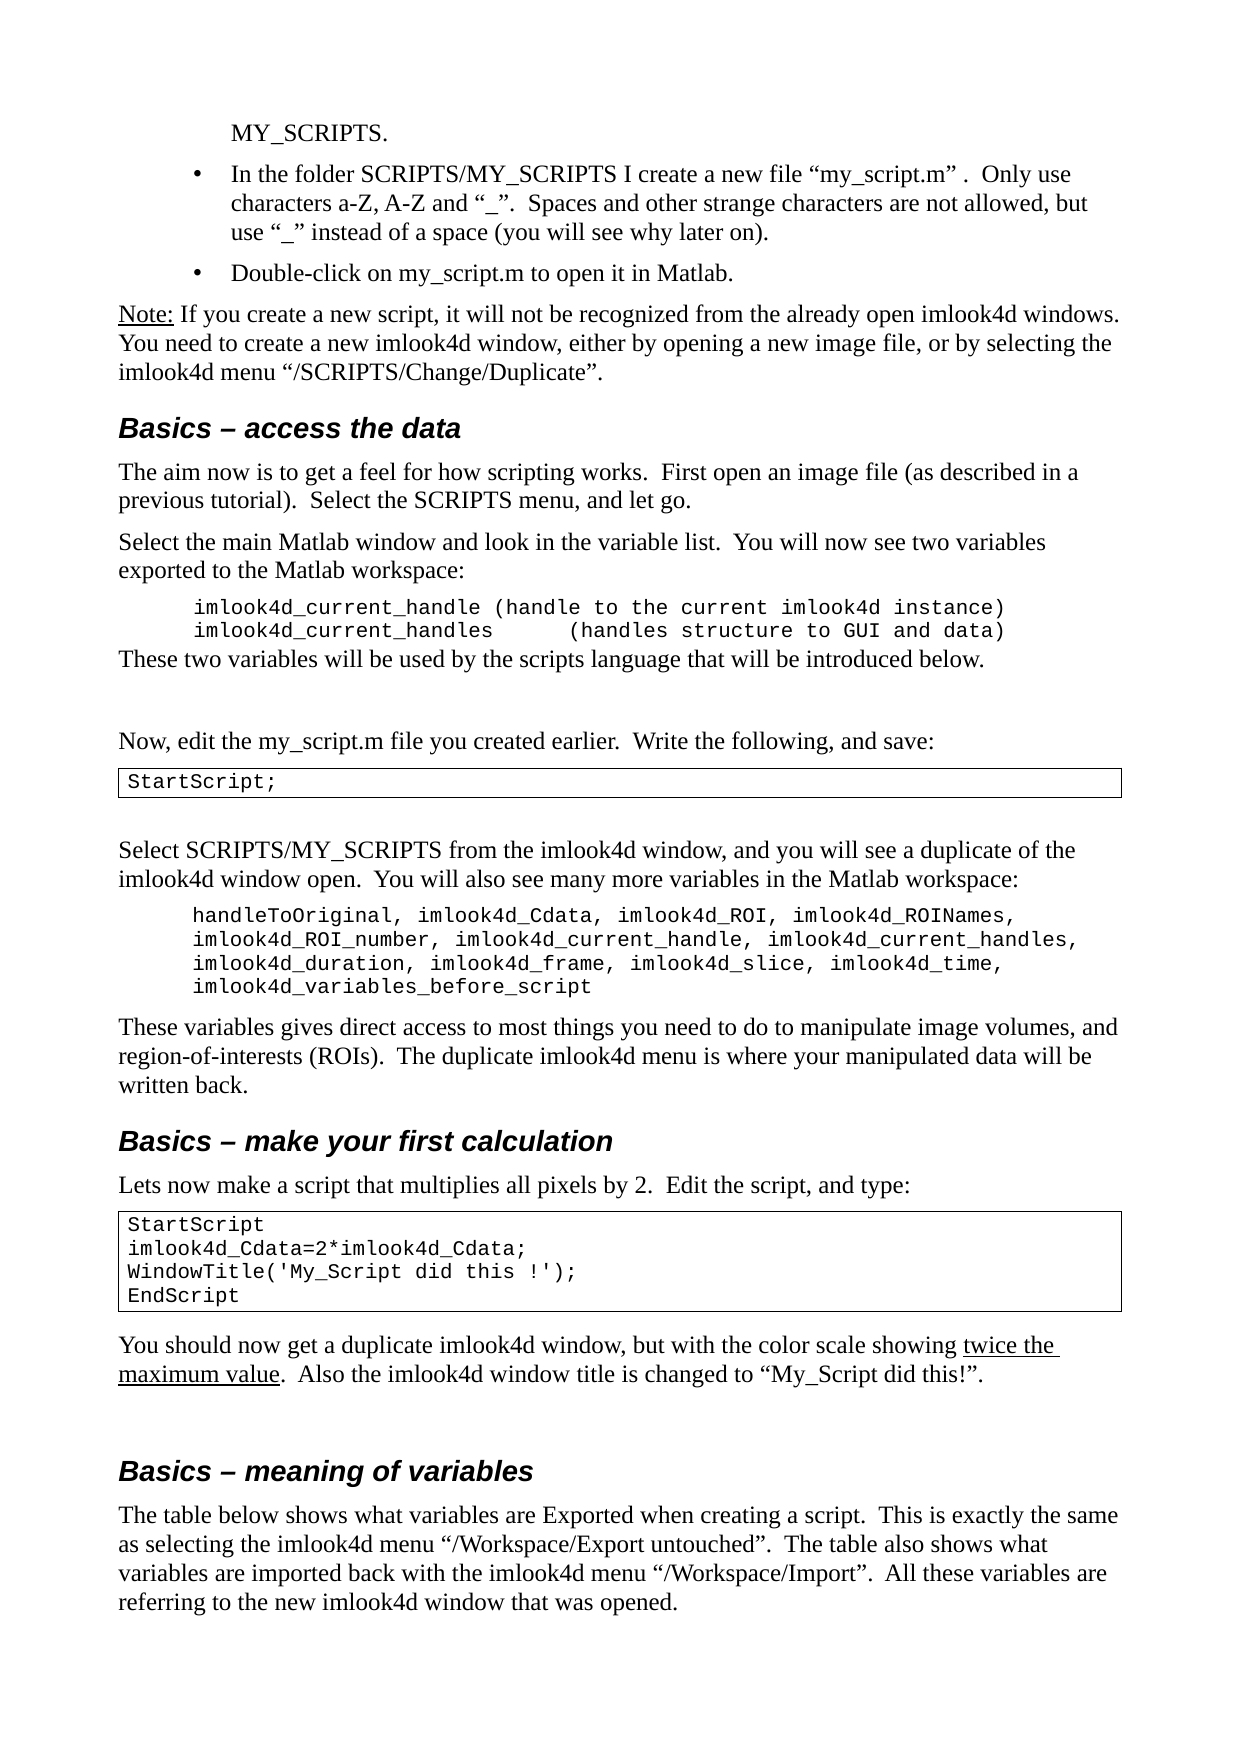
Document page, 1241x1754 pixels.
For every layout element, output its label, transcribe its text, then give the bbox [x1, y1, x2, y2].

text Now, edit the my_script.m file you created earlier. Write the following, and save: [118, 726, 1122, 755]
text imlook4d_Cdata=2*imlook4d_Cdata; [119, 1234, 1121, 1258]
text handleToOriginal, imlook4d_Cdata, imlook4d_ROI, imlook4d_ROINames, imlook4d_ROI_number, imlook4d_current_handle, imlook4d_current_handles, imlook4d_duration, imlook4d_frame, imlook4d_slice, imlook4d_time, imlook4d_variables_before_script [192, 905, 1122, 1000]
text StartScript [119, 1212, 1121, 1234]
list Double-click on my_script.m to open it in Matlab. [193, 258, 1122, 287]
text You should now get a duplicate imlook4d window, but with the color scale showing twice the maximum value. Also the imlook4d window title is changed to “My_Script did this!”. [118, 1331, 1122, 1388]
text StartScript; [119, 769, 1121, 797]
text WindowTitle('My_Script did this !'); [119, 1258, 1121, 1282]
list MY_SCRIPTS. [193, 118, 1122, 147]
text Lets now make a script that multiplies all pixels by 2. Edit the script, and type: [118, 1170, 1122, 1198]
text Select the main Matlab window and look in the variable list. You will now see two variables exported to the Matlab workspace: [118, 527, 1122, 584]
text These variables gives direct access to most things you need to do to manipulate image volumes, and region-of-interests (ROIs). The duplicate imlook4d menu is where your manipulated data will be written back. [118, 1012, 1122, 1099]
text Select SCRIPTS/MY_SCRIPTS from the imlook4d window, and you will see a duplicate of the imlook4d window open. You will also see many more variables in the Matlab workspace: [118, 835, 1122, 893]
subtitle Basics – make your first calculation [118, 1124, 1122, 1157]
text The table below shows what variables are Exported when creating a script. This is exactly the same as selecting the imlook4d menu “/Workspace/Export untouched”. The table also shows what variables are imported back with the imlook4d menu “/Workspace/Import”. All these variables are referring to the new imlook4d window that was opened. [118, 1500, 1122, 1615]
subtitle Basics – access the data [118, 411, 1122, 444]
text The aim now is to get a feel for how scripting works. First open an image file (as described in a previous tutorial). Select the SCRIPTS menu, and let go. [118, 457, 1122, 514]
list In the folder SCRIPTS/MY_SCRIPTS I create a new file “my_script.m” . Only use characters a-Z, A-Z and “_”. Spaces and other strange characters are not allowed, but use “_” instead of a space (you will see why later on). [193, 159, 1122, 246]
text Note: If you create a new script, it will not be recognized from the already open imlook4d windows. You need to create a new imlook4d window, either by opening a new image file, or by selecting the imlook4d menu “/SCRIPTS/Change/Duplicate”. [118, 299, 1122, 386]
text EndScript [119, 1282, 1121, 1311]
text imlook4d_current_handle (handle to the current imlook4d instance) imlook4d_current_handles (handles structure to GUI and data) [118, 597, 1197, 644]
subtitle Basics – meaning of variables [118, 1454, 1122, 1488]
text These two variables will be used by the scripts language that will be introduced below. [118, 644, 1122, 673]
